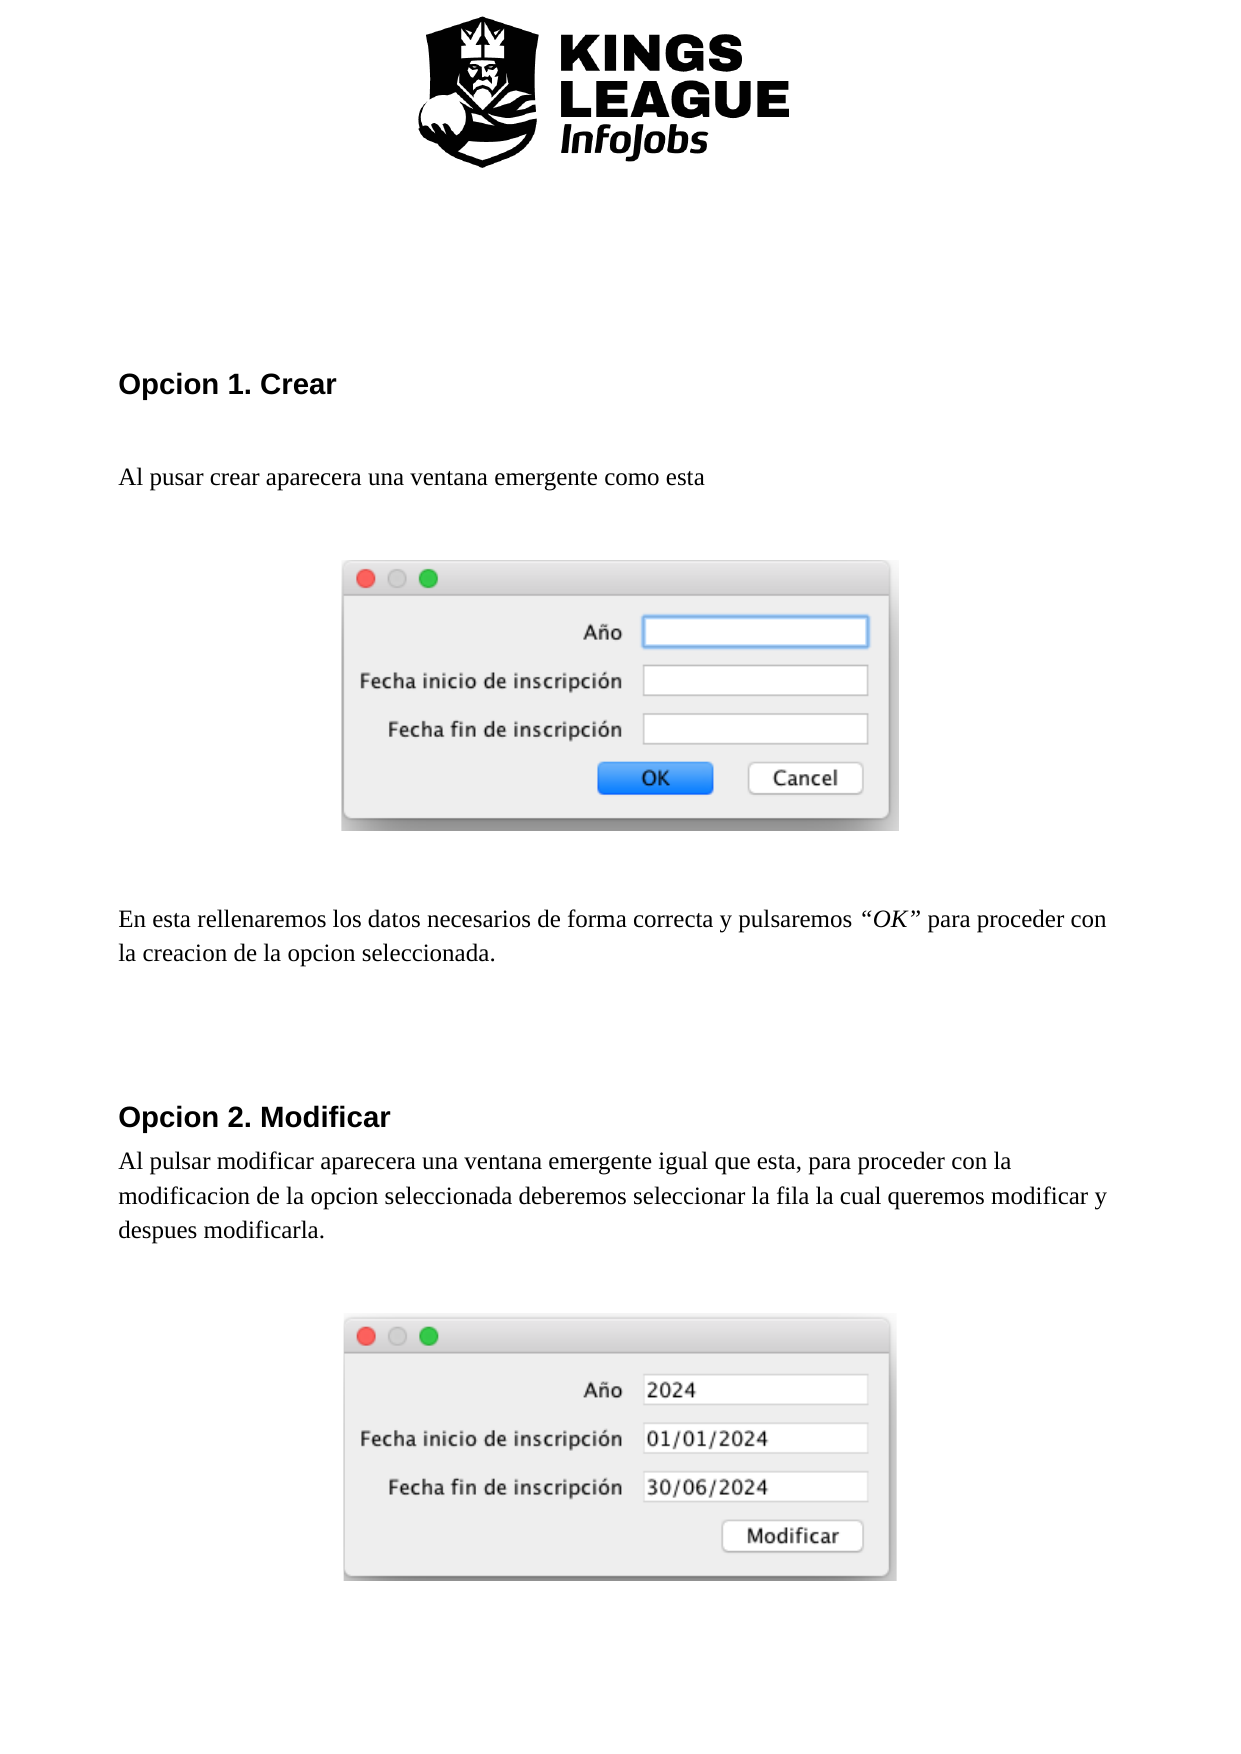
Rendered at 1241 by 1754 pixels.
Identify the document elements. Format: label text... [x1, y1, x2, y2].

picture [418, 11, 823, 197]
picture [341, 560, 899, 831]
picture [343, 1313, 897, 1581]
text En esta rellenaremos los datos necesarios de forma correcta y pulsaremos “OK” para proceder con la creacion de la opcion seleccionada. [118, 904, 1122, 967]
subtitle Opcion 1. Crear [118, 367, 1122, 401]
subtitle Opcion 2. Modificar [118, 1100, 1122, 1134]
text Al pulsar modificar aparecera una ventana emergente igual que esta, para proceder con la modificacion de la opcion seleccionada deberemos seleccionar la fila la cual queremos modificar y despues modificarla. [118, 1146, 1122, 1244]
text Al pusar crear aparecera una ventana emergente como esta [118, 462, 1122, 491]
